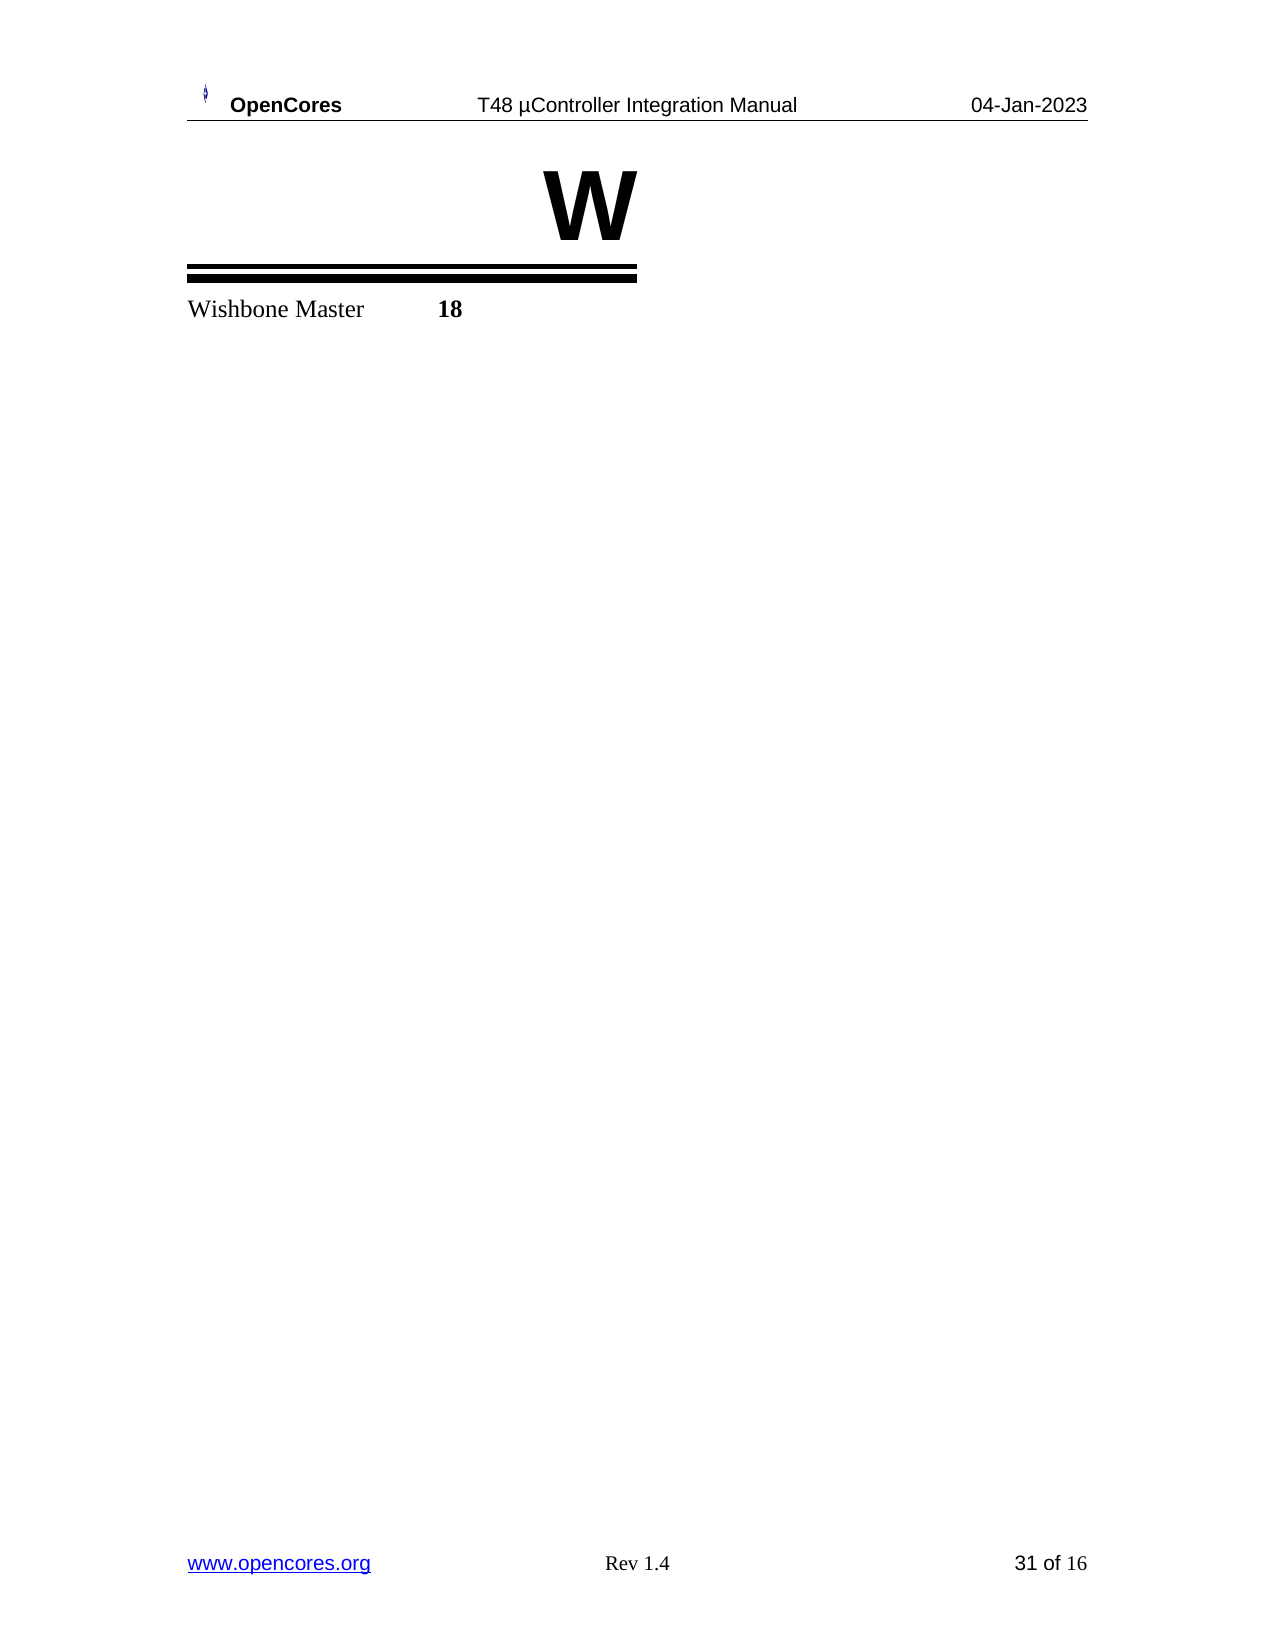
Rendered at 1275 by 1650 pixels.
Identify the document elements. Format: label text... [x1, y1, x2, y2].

text W [187, 150, 637, 264]
text [187, 269, 637, 274]
text Wishbone Master 18 [187, 295, 637, 323]
